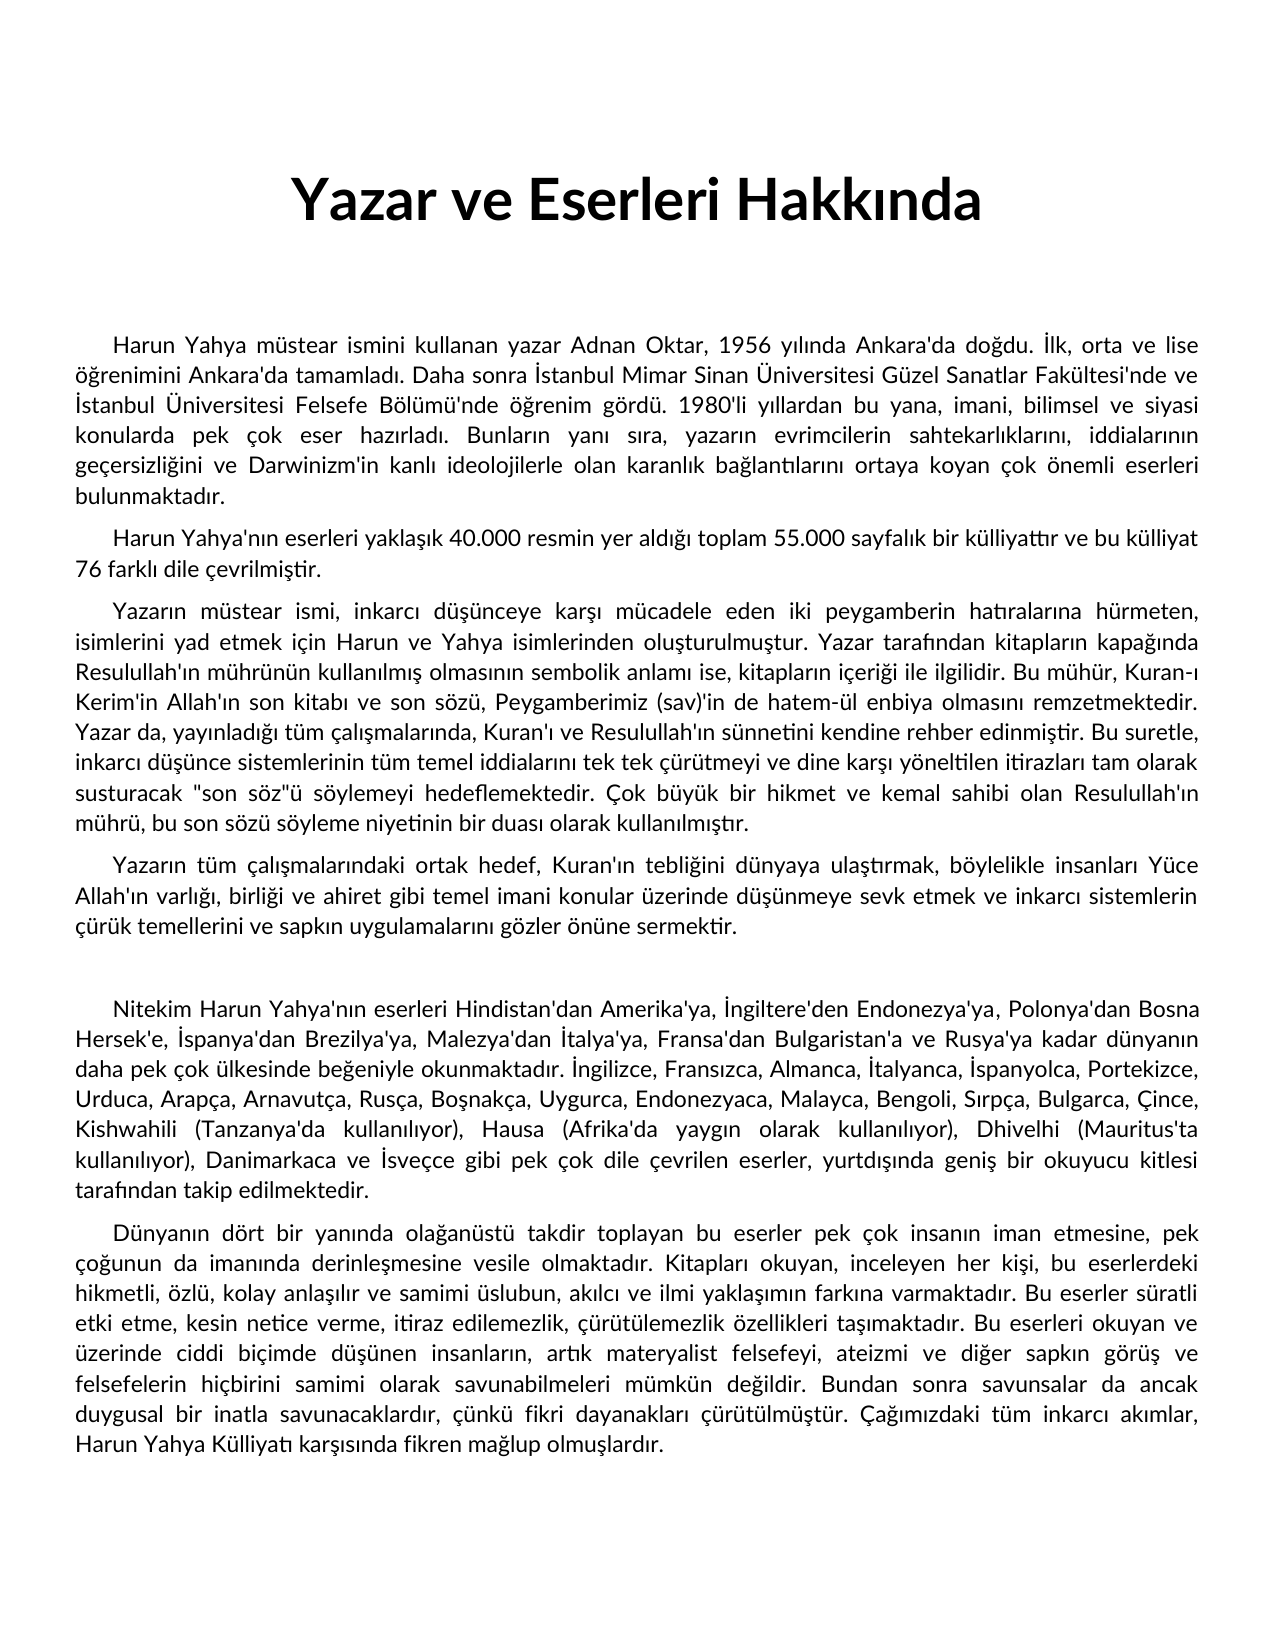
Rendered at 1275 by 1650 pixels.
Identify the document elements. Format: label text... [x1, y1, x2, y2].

text Harun Yahya'nın eserleri yaklaşık 40.000 resmin yer aldığı toplam 55.000 sayfalık bir külliyattır ve bu külliyat 76 farklı dile çevrilmiştir. [75, 524, 1200, 582]
subtitle Yazar ve Eserleri Hakkında [75, 162, 1200, 232]
text Nitekim Harun Yahya'nın eserleri Hindistan'dan Amerika'ya, İngiltere'den Endonezya'ya, Polonya'dan Bosna Hersek'e, İspanya'dan Brezilya'ya, Malezya'dan İtalya'ya, Fransa'dan Bulgaristan'a ve Rusya'ya kadar dünyanın daha pek çok ülkesinde beğeniyle okunmaktadır. İngilizce, Fransızca, Almanca, İtalyanca, İspanyolca, Portekizce, Urduca, Arapça, Arnavutça, Rusça, Boşnakça, Uygurca, Endonezyaca, Malayca, Bengoli, Sırpça, Bulgarca, Çince, Kishwahili (Tanzanya'da kullanılıyor), Hausa (Afrika'da yaygın olarak kullanılıyor), Dhivelhi (Mauritus'ta kullanılıyor), Danimarkaca ve İsveçce gibi pek çok dile çevrilen eserler, yurtdışında geniş bir okuyucu kitlesi tarafından takip edilmektedir. [75, 994, 1200, 1203]
text Dünyanın dört bir yanında olağanüstü takdir toplayan bu eserler pek çok insanın iman etmesine, pek çoğunun da imanında derinleşmesine vesile olmaktadır. Kitapları okuyan, inceleyen her kişi, bu eserlerdeki hikmetli, özlü, kolay anlaşılır ve samimi üslubun, akılcı ve ilmi yaklaşımın farkına varmaktadır. Bu eserler süratli etki etme, kesin netice verme, itiraz edilemezlik, çürütülemezlik özellikleri taşımaktadır. Bu eserleri okuyan ve üzerinde ciddi biçimde düşünen insanların, artık materyalist felsefeyi, ateizmi ve diğer sapkın görüş ve felsefelerin hiçbirini samimi olarak savunabilmeleri mümkün değildir. Bundan sonra savunsalar da ancak duygusal bir inatla savunacaklardır, çünkü fikri dayanakları çürütülmüştür. Çağımızdaki tüm inkarcı akımlar, Harun Yahya Külliyatı karşısında fikren mağlup olmuşlardır. [75, 1218, 1200, 1457]
text Yazarın müstear ismi, inkarcı düşünceye karşı mücadele eden iki peygamberin hatıralarına hürmeten, isimlerini yad etmek için Harun ve Yahya isimlerinden oluşturulmuştur. Yazar tarafından kitapların kapağında Resulullah'ın mührünün kullanılmış olmasının sembolik anlamı ise, kitapların içeriği ile ilgilidir. Bu mühür, Kuran-ı Kerim'in Allah'ın son kitabı ve son sözü, Peygamberimiz (sav)'in de hatem-ül enbiya olmasını remzetmektedir. Yazar da, yayınladığı tüm çalışmalarında, Kuran'ı ve Resulullah'ın sünnetini kendine rehber edinmiştir. Bu suretle, inkarcı düşünce sistemlerinin tüm temel iddialarını tek tek çürütmeyi ve dine karşı yöneltilen itirazları tam olarak susturacak "son söz"ü söylemeyi hedeflemektedir. Çok büyük bir hikmet ve kemal sahibi olan Resulullah'ın mührü, bu son sözü söyleme niyetinin bir duası olarak kullanılmıştır. [75, 597, 1200, 836]
text Harun Yahya müstear ismini kullanan yazar Adnan Oktar, 1956 yılında Ankara'da doğdu. İlk, orta ve lise öğrenimini Ankara'da tamamladı. Daha sonra İstanbul Mimar Sinan Üniversitesi Güzel Sanatlar Fakültesi'nde ve İstanbul Üniversitesi Felsefe Bölümü'nde öğrenim gördü. 1980'li yıllardan bu yana, imani, bilimsel ve siyasi konularda pek çok eser hazırladı. Bunların yanı sıra, yazarın evrimcilerin sahtekarlıklarını, iddialarının geçersizliğini ve Darwinizm'in kanlı ideolojilerle olan karanlık bağlantılarını ortaya koyan çok önemli eserleri bulunmaktadır. [75, 330, 1200, 509]
text Yazarın tüm çalışmalarındaki ortak hedef, Kuran'ın tebliğini dünyaya ulaştırmak, böylelikle insanları Yüce Allah'ın varlığı, birliği ve ahiret gibi temel imani konular üzerinde düşünmeye sevk etmek ve inkarcı sistemlerin çürük temellerini ve sapkın uygulamalarını gözler önüne sermektir. [75, 851, 1200, 939]
